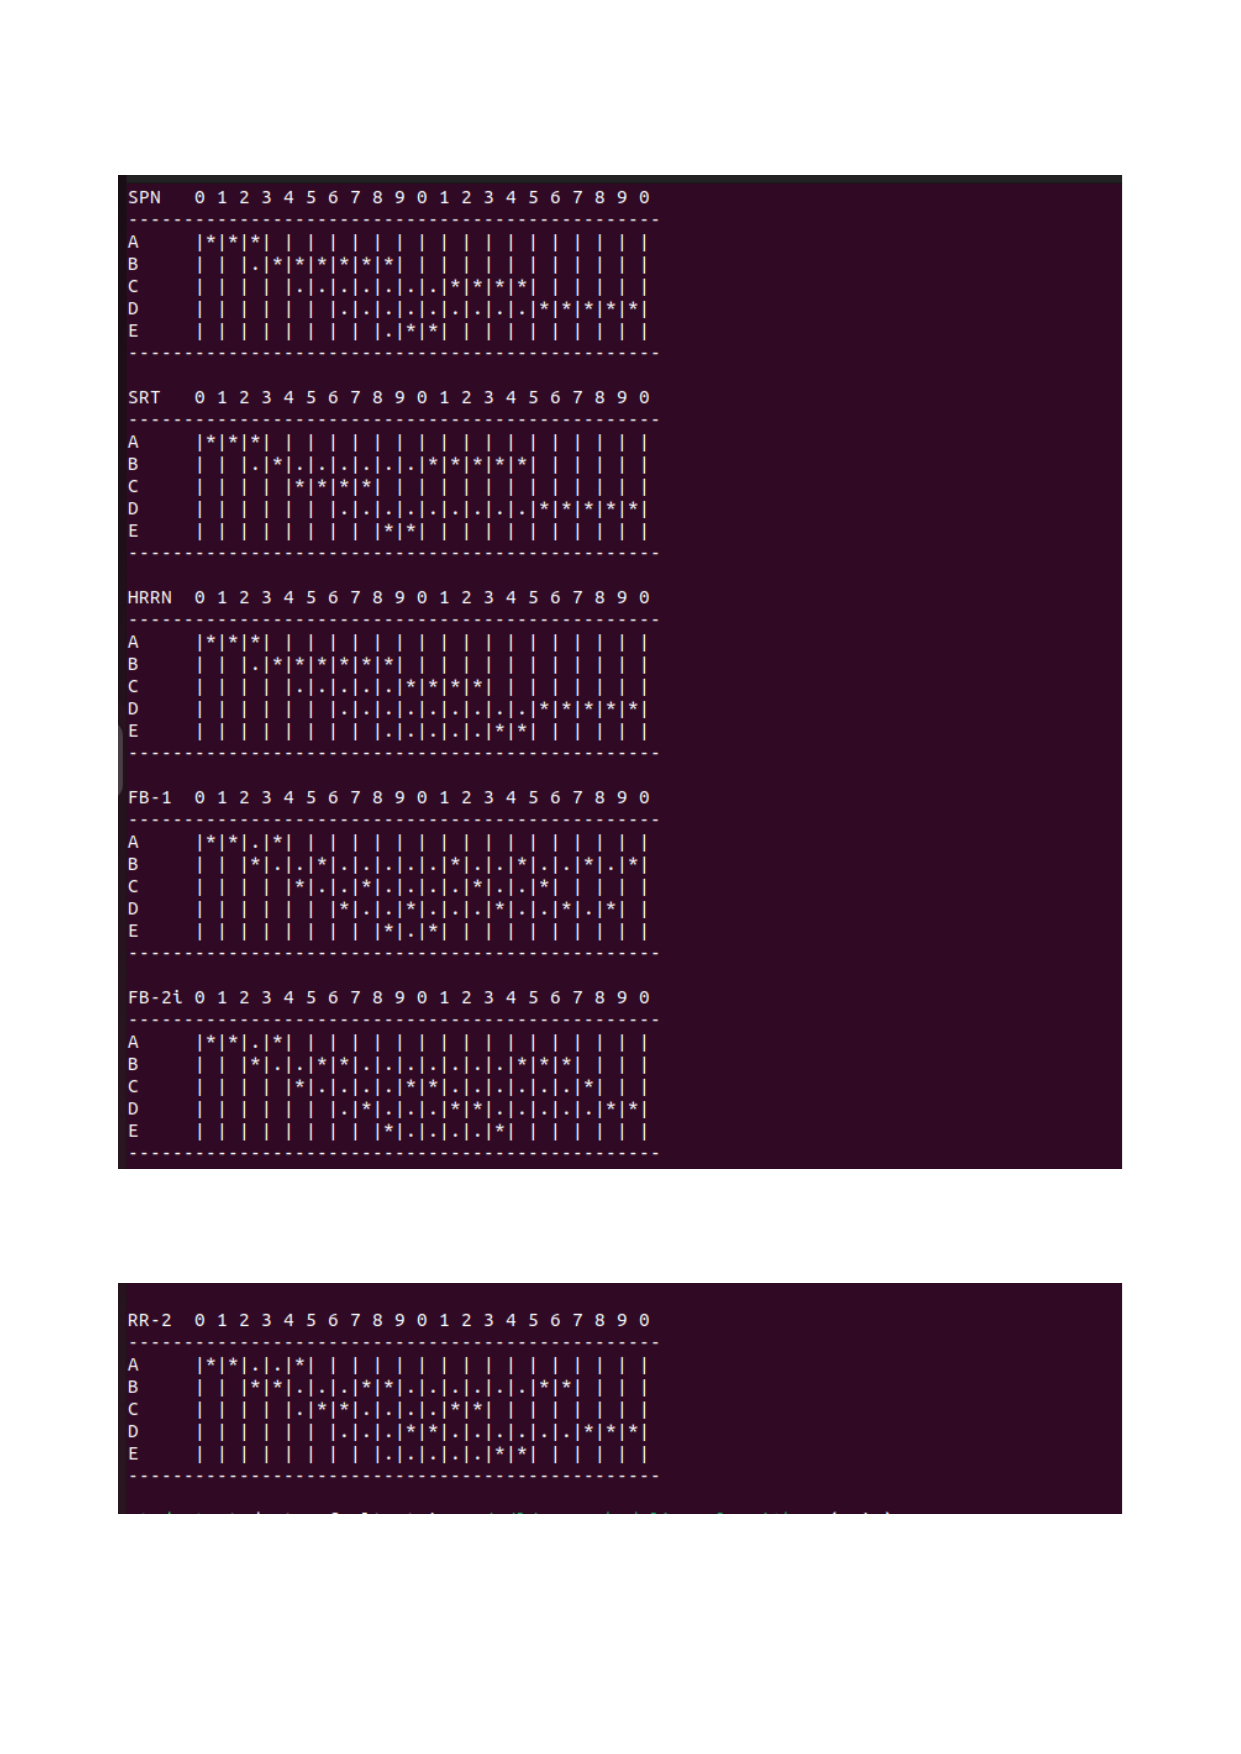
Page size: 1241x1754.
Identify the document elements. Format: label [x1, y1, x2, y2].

picture [118, 1283, 1123, 1514]
picture [118, 175, 1123, 1169]
